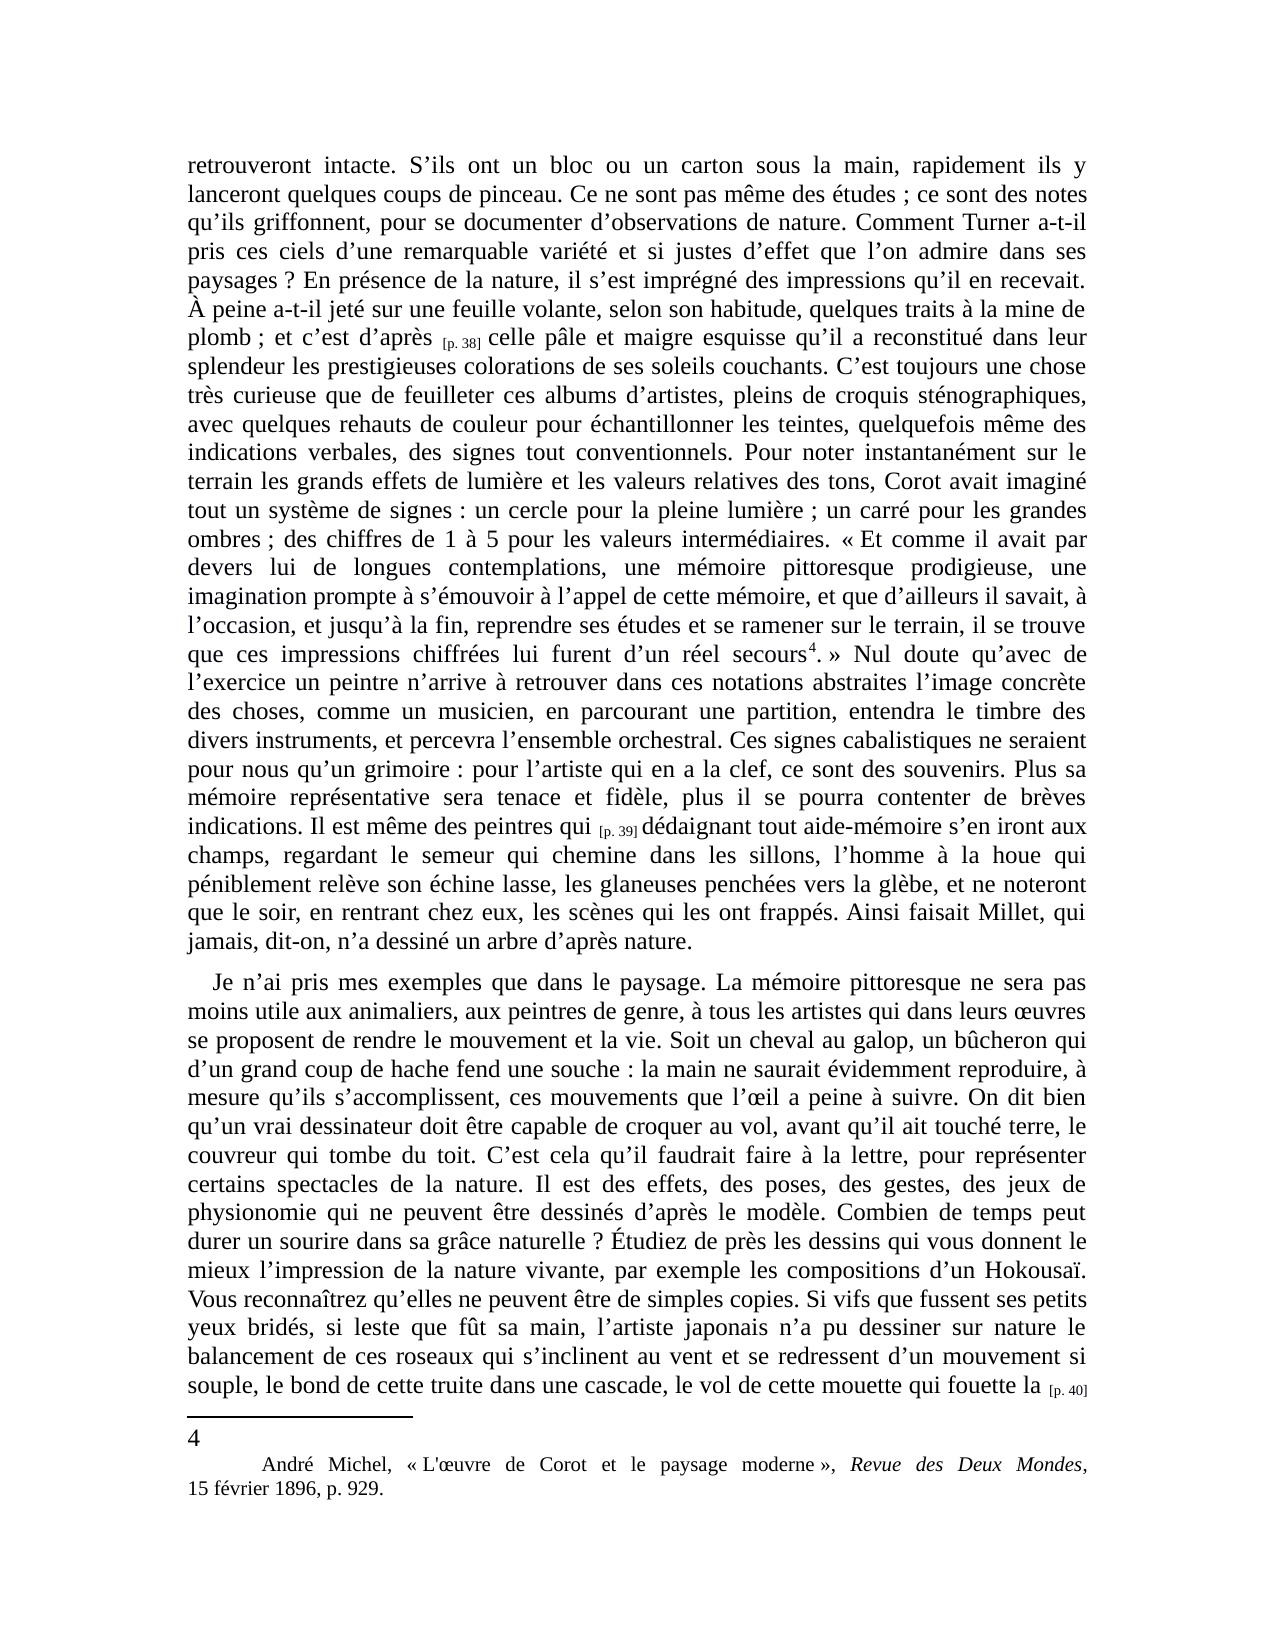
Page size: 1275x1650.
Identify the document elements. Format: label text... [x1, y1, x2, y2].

text retrouveront intacte. S’ils ont un bloc ou un carton sous la main, rapidement ils y lanceront quelques coups de pinceau. Ce ne sont pas même des études ; ce sont des notes qu’ils griffonnent, pour se documenter d’observations de nature. Comment Turner a-t-il pris ces ciels d’une remarquable variété et si justes d’effet que l’on admire dans ses paysages ? En présence de la nature, il s’est imprégné des impressions qu’il en recevait. À peine a-t-il jeté sur une feuille volante, selon son habitude, quelques traits à la mine de plomb ; et c’est d’après [p. 38] celle pâle et maigre esquisse qu’il a reconstitué dans leur splendeur les prestigieuses colorations de ses soleils couchants. C’est toujours une chose très curieuse que de feuilleter ces albums d’artistes, pleins de croquis sténographiques, avec quelques rehauts de couleur pour échantillonner les teintes, quelquefois même des indications verbales, des signes tout conventionnels. Pour noter instantanément sur le terrain les grands effets de lumière et les valeurs relatives des tons, Corot avait imaginé tout un système de signes : un cercle pour la pleine lumière ; un carré pour les grandes ombres ; des chiffres de 1 à 5 pour les valeurs intermédiaires. « Et comme il avait par devers lui de longues contemplations, une mémoire pittoresque prodigieuse, une imagination prompte à s’émouvoir à l’appel de cette mémoire, et que d’ailleurs il savait, à l’occasion, et jusqu’à la fin, reprendre ses études et se ramener sur le terrain, il se trouve que ces impressions chiffrées lui furent d’un réel secours. » Nul doute qu’avec de l’exercice un peintre n’arrive à retrouver dans ces notations abstraites l’image concrète des choses, comme un musicien, en parcourant une partition, entendra le timbre des divers instruments, et percevra l’ensemble orchestral. Ces signes cabalistiques ne seraient pour nous qu’un grimoire : pour l’artiste qui en a la clef, ce sont des souvenirs. Plus sa mémoire représentative sera tenace et fidèle, plus il se pourra contenter de brèves indications. Il est même des peintres qui [p. 39] dédaignant tout aide-mémoire s’en iront aux champs, regardant le semeur qui chemine dans les sillons, l’homme à la houe qui péniblement relève son échine lasse, les glaneuses penchées vers la glèbe, et ne noteront que le soir, en rentrant chez eux, les scènes qui les ont frappés. Ainsi faisait Millet, qui jamais, dit-on, n’a dessiné un arbre d’après nature. [187, 150, 1087, 955]
text Je n’ai pris mes exemples que dans le paysage. La mémoire pittoresque ne sera pas moins utile aux animaliers, aux peintres de genre, à tous les artistes qui dans leurs œuvres se proposent de rendre le mouvement et la vie. Soit un cheval au galop, un bûcheron qui d’un grand coup de hache fend une souche : la main ne saurait évidemment reproduire, à mesure qu’ils s’accomplissent, ces mouvements que l’œil a peine à suivre. On dit bien qu’un vrai dessinateur doit être capable de croquer au vol, avant qu’il ait touché terre, le couvreur qui tombe du toit. C’est cela qu’il faudrait faire à la lettre, pour représenter certains spectacles de la nature. Il est des effets, des poses, des gestes, des jeux de physionomie qui ne peuvent être dessinés d’après le modèle. Combien de temps peut durer un sourire dans sa grâce naturelle ? Étudiez de près les dessins qui vous donnent le mieux l’impression de la nature vivante, par exemple les compositions d’un Hokousaï. Vous reconnaîtrez qu’elles ne peuvent être de simples copies. Si vifs que fussent ses petits yeux bridés, si leste que fût sa main, l’artiste japonais n’a pu dessiner sur nature le balancement de ces roseaux qui s’inclinent au vent et se redressent d’un mouvement si souple, le bond de cette truite dans une cascade, le vol de cette mouette qui fouette la [p. 40] [187, 967, 1087, 1399]
text André Michel, « L'œuvre de Corot et le paysage moderne », Revue des Deux Mondes, 15 février 1896, p. 929. [187, 1452, 1087, 1500]
